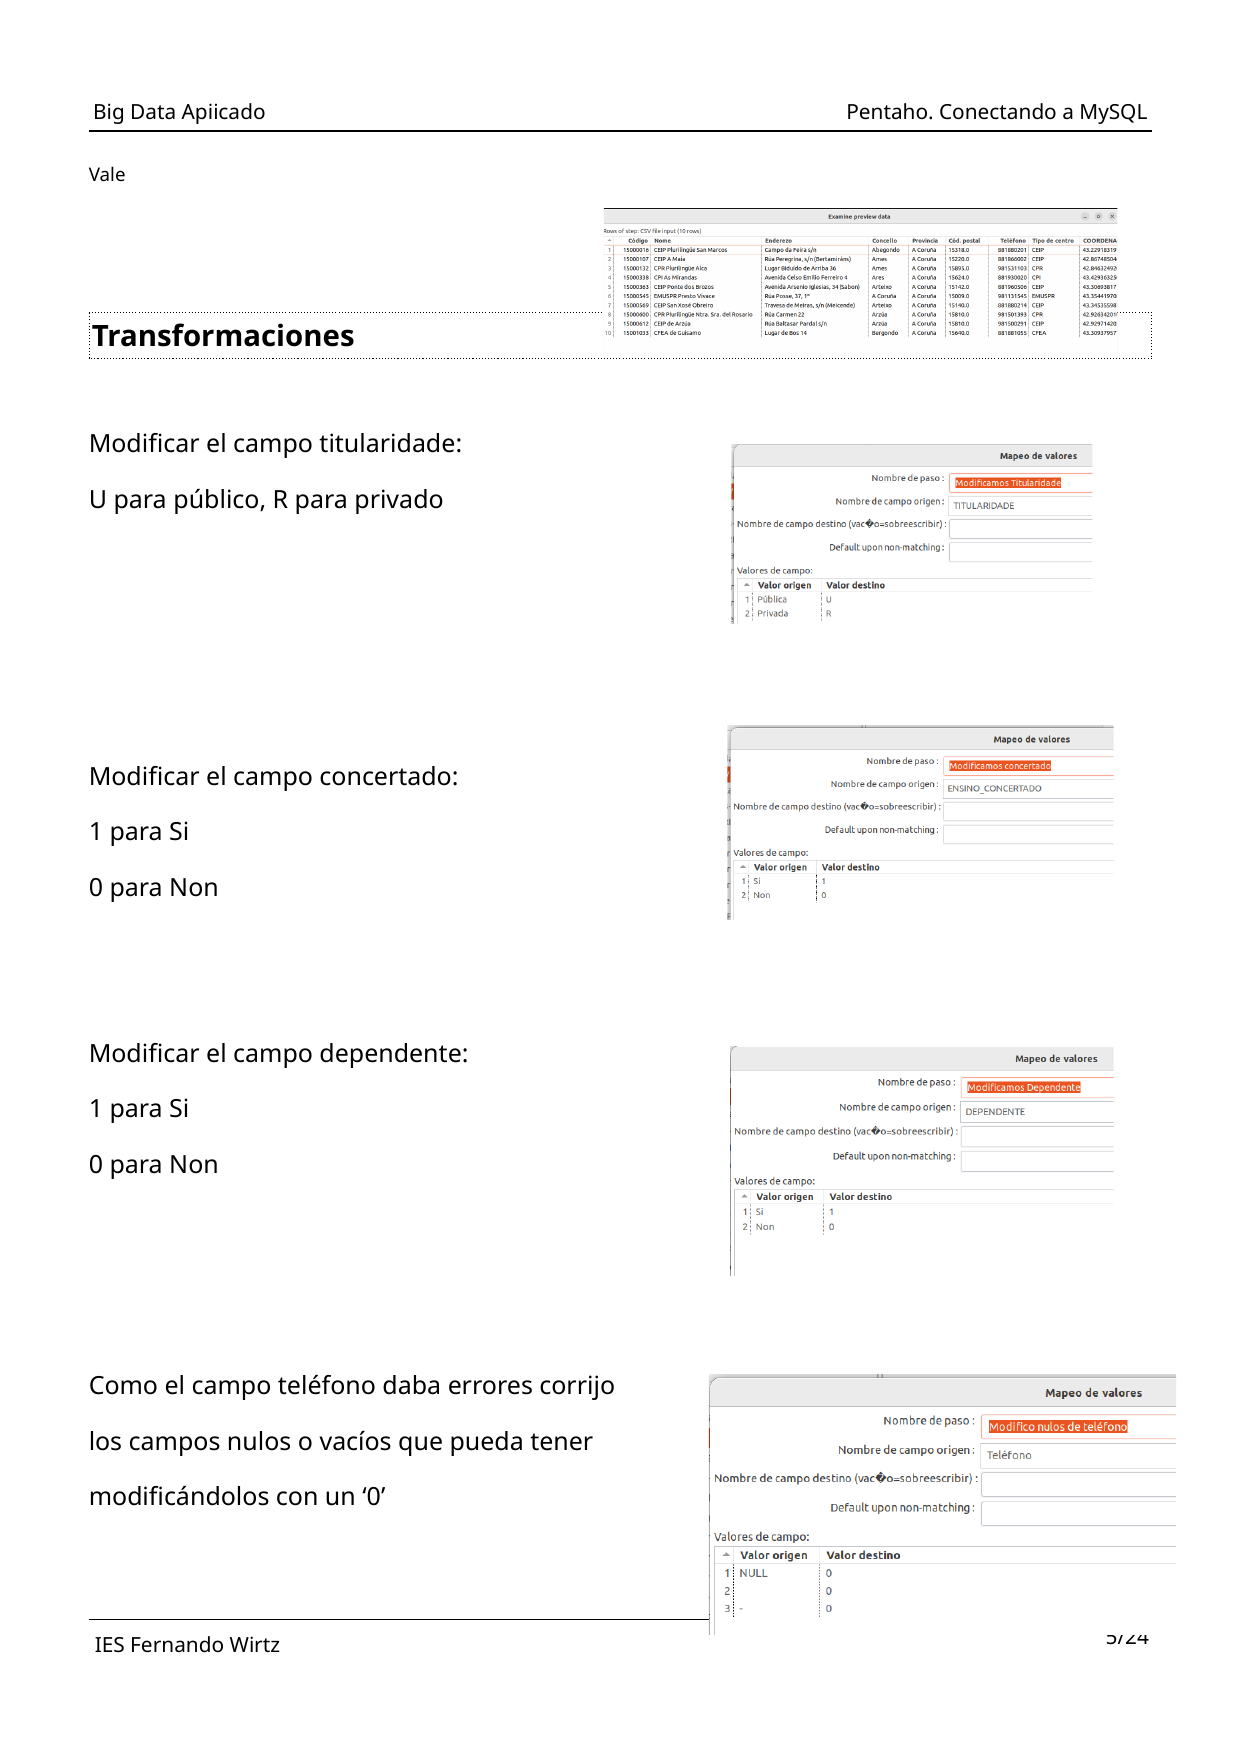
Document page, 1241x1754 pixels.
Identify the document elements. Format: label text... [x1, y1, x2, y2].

picture [727, 725, 1000, 920]
text [1000, 758, 1152, 792]
text modificándolos con un ‘0’ [88, 1479, 708, 1513]
text Modificar el campo dependente: [88, 1035, 1152, 1069]
subtitle [1118, 312, 1152, 358]
text Modificar el campo titularidade: [88, 426, 1152, 460]
text [929, 481, 1152, 515]
subtitle Transformaciones [88, 312, 603, 358]
text [941, 1091, 1152, 1125]
text Vale [88, 162, 1152, 187]
text 0 para Non [88, 869, 727, 903]
text [1000, 869, 1152, 903]
text [1000, 814, 1152, 848]
picture [603, 208, 1118, 358]
text [941, 1146, 1152, 1180]
text [992, 1423, 1152, 1457]
text 1 para Si [88, 814, 727, 848]
picture [730, 1046, 941, 1276]
text 0 para Non [88, 1146, 730, 1180]
text U para público, R para privado [88, 481, 731, 515]
text Modificar el campo concertado: [88, 758, 727, 792]
text Como el campo teléfono daba errores corrijo [88, 1368, 1152, 1402]
text 1 para Si [88, 1091, 730, 1125]
text [992, 1479, 1152, 1513]
picture [708, 1374, 992, 1635]
text los campos nulos o vacíos que pueda tener [88, 1423, 708, 1457]
picture [731, 444, 929, 624]
